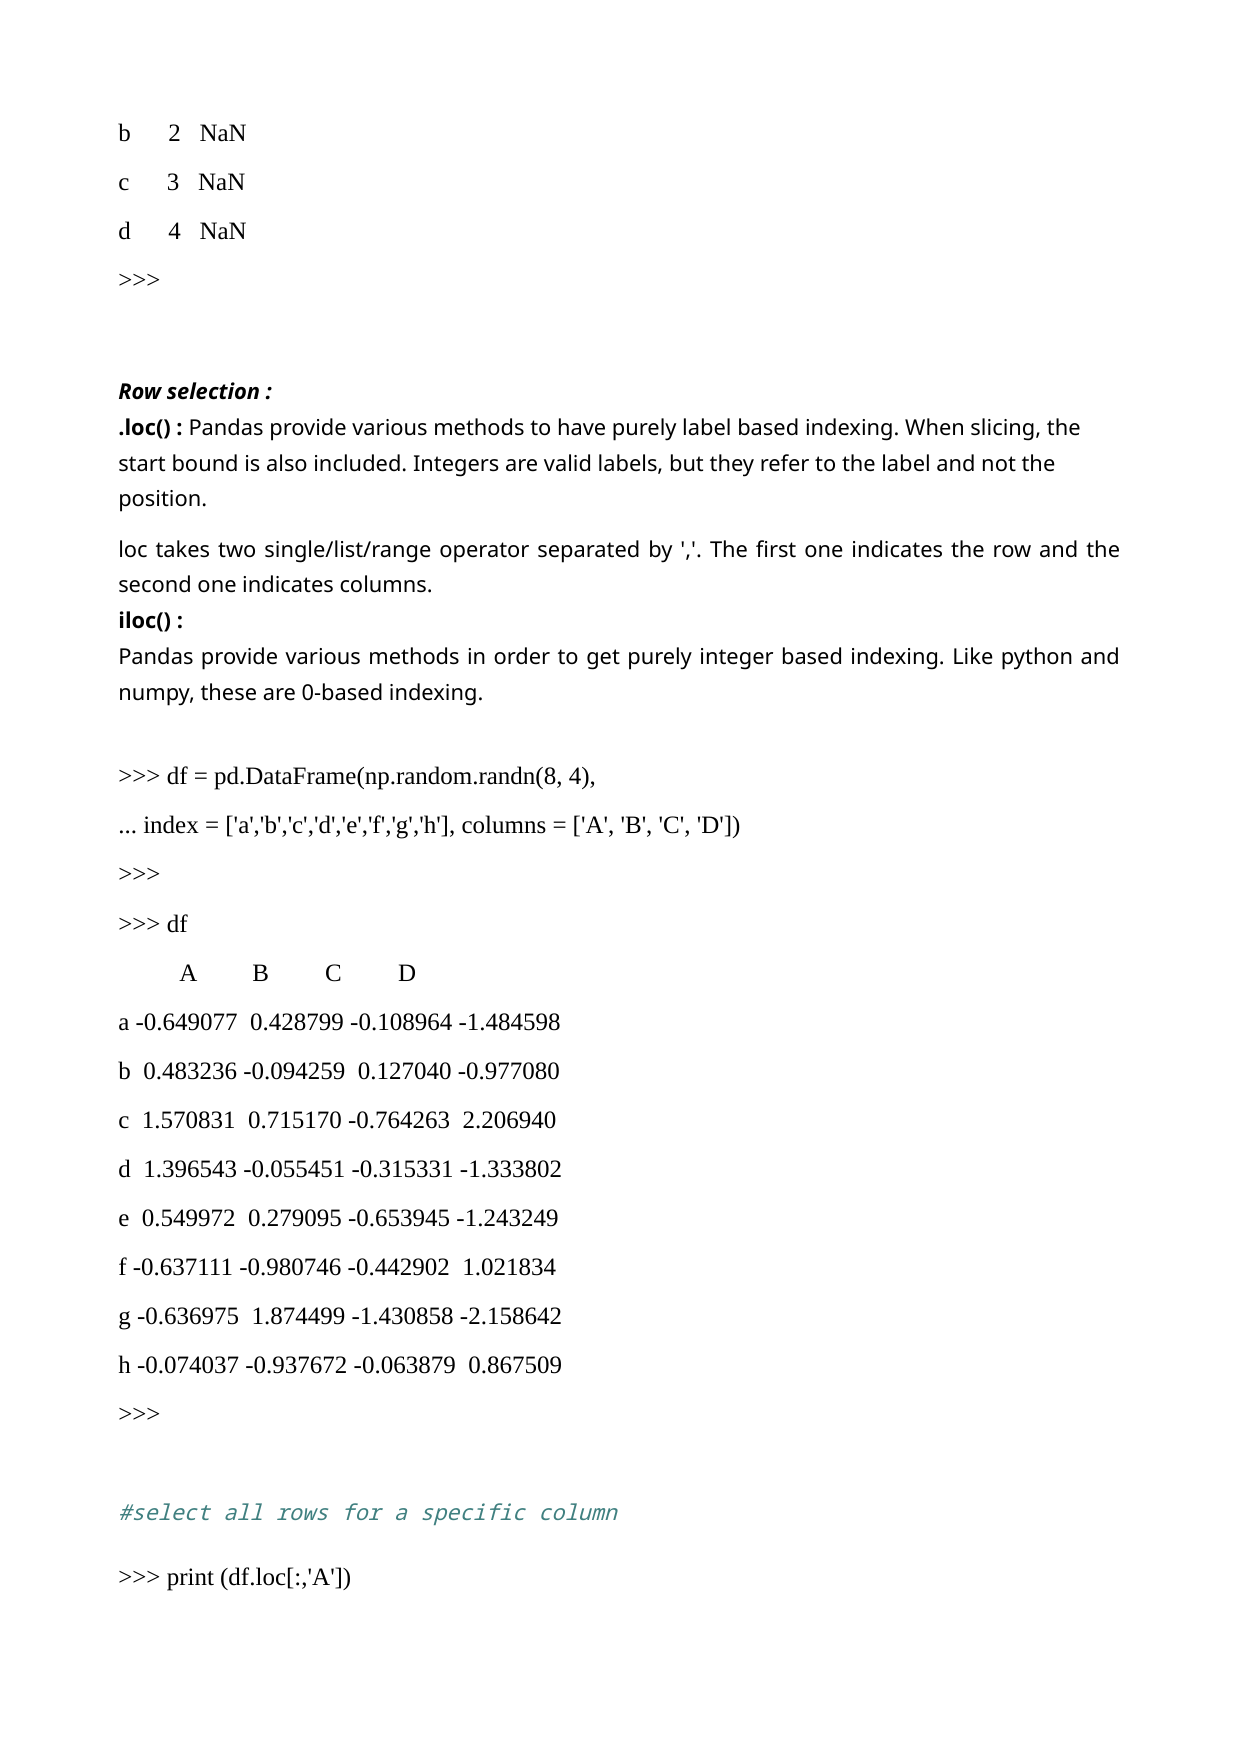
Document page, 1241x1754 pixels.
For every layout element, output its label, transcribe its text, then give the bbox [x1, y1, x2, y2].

text A B C D [118, 958, 1122, 986]
subtitle Row selection : [118, 376, 1122, 406]
text d 1.396543 -0.055451 -0.315331 -1.333802 [118, 1154, 1122, 1183]
text h -0.074037 -0.937672 -0.063879 0.867509 [118, 1350, 1122, 1379]
text f -0.637111 -0.980746 -0.442902 1.021834 [118, 1252, 1122, 1281]
text #select all rows for a specific column [118, 1497, 1122, 1527]
text >>> [118, 859, 1122, 888]
text >>> [118, 1399, 1122, 1428]
text c 1.570831 0.715170 -0.764263 2.206940 [118, 1105, 1122, 1134]
text >>> [118, 265, 1122, 294]
text b 0.483236 -0.094259 0.127040 -0.977080 [118, 1056, 1122, 1084]
text e 0.549972 0.279095 -0.653945 -1.243249 [118, 1203, 1122, 1232]
text a -0.649077 0.428799 -0.108964 -1.484598 [118, 1007, 1122, 1036]
text Pandas provide various methods in order to get purely integer based indexing. Like python and numpy, these are 0-based indexing. [118, 641, 1122, 706]
text d 4 NaN [118, 216, 1122, 245]
text .loc() : Pandas provide various methods to have purely label based indexing. When slicing, the start bound is also included. Integers are valid labels, but they refer to the label and not the position. [118, 412, 1122, 513]
text >>> df [118, 909, 1122, 937]
text g -0.636975 1.874499 -1.430858 -2.158642 [118, 1301, 1122, 1330]
text c 3 NaN [118, 167, 1122, 196]
text b 2 NaN [118, 118, 1122, 147]
text loc takes two single/list/range operator separated by ','. The first one indicates the row and the second one indicates columns. [118, 534, 1122, 599]
text >>> df = pd.DataFrame(np.random.randn(8, 4), [118, 761, 1122, 790]
text iloc() : [118, 605, 1122, 635]
text ... index = ['a','b','c','d','e','f','g','h'], columns = ['A', 'B', 'C', 'D']) [118, 811, 1122, 839]
text >>> print (df.loc[:,'A']) [118, 1527, 1122, 1590]
